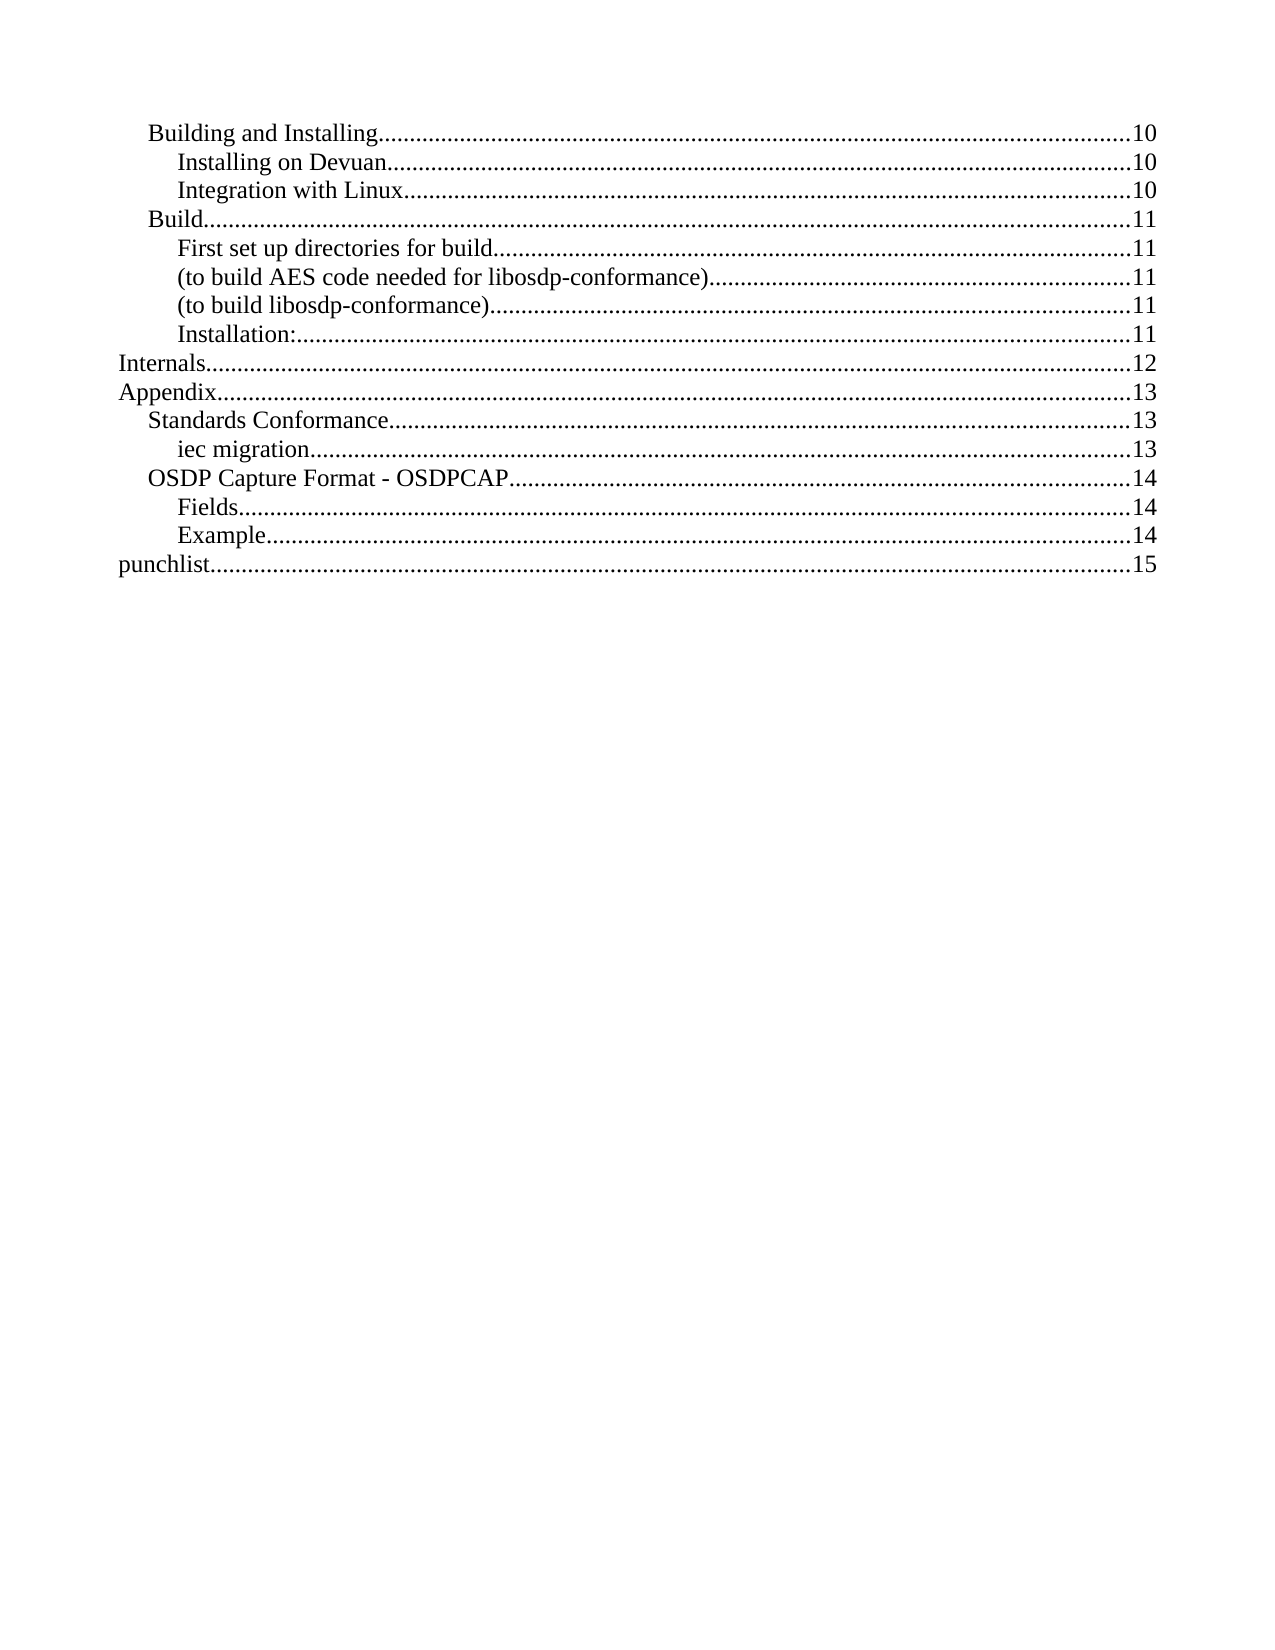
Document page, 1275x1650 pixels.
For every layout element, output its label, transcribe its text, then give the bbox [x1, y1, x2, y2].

text Fields 14 [177, 492, 1157, 521]
text Installation: 11 [177, 319, 1157, 348]
text iec migration 13 [177, 434, 1157, 463]
text Example 14 [177, 521, 1157, 549]
text Internals 12 [118, 348, 1157, 377]
text Appendix 13 [118, 377, 1157, 406]
text Build 11 [148, 204, 1157, 233]
text Installing on Devuan 10 [177, 147, 1157, 176]
text Standards Conformance 13 [148, 406, 1157, 434]
text punchlist 15 [118, 549, 1157, 578]
text Building and Installing 10 [148, 118, 1157, 147]
text (to build AES code needed for libosdp-conformance) 11 [177, 262, 1157, 291]
text OSDP Capture Format - OSDPCAP 14 [148, 463, 1157, 492]
text Integration with Linux 10 [177, 176, 1157, 204]
text (to build libosdp-conformance) 11 [177, 291, 1157, 319]
text First set up directories for build... 11 [177, 233, 1157, 262]
